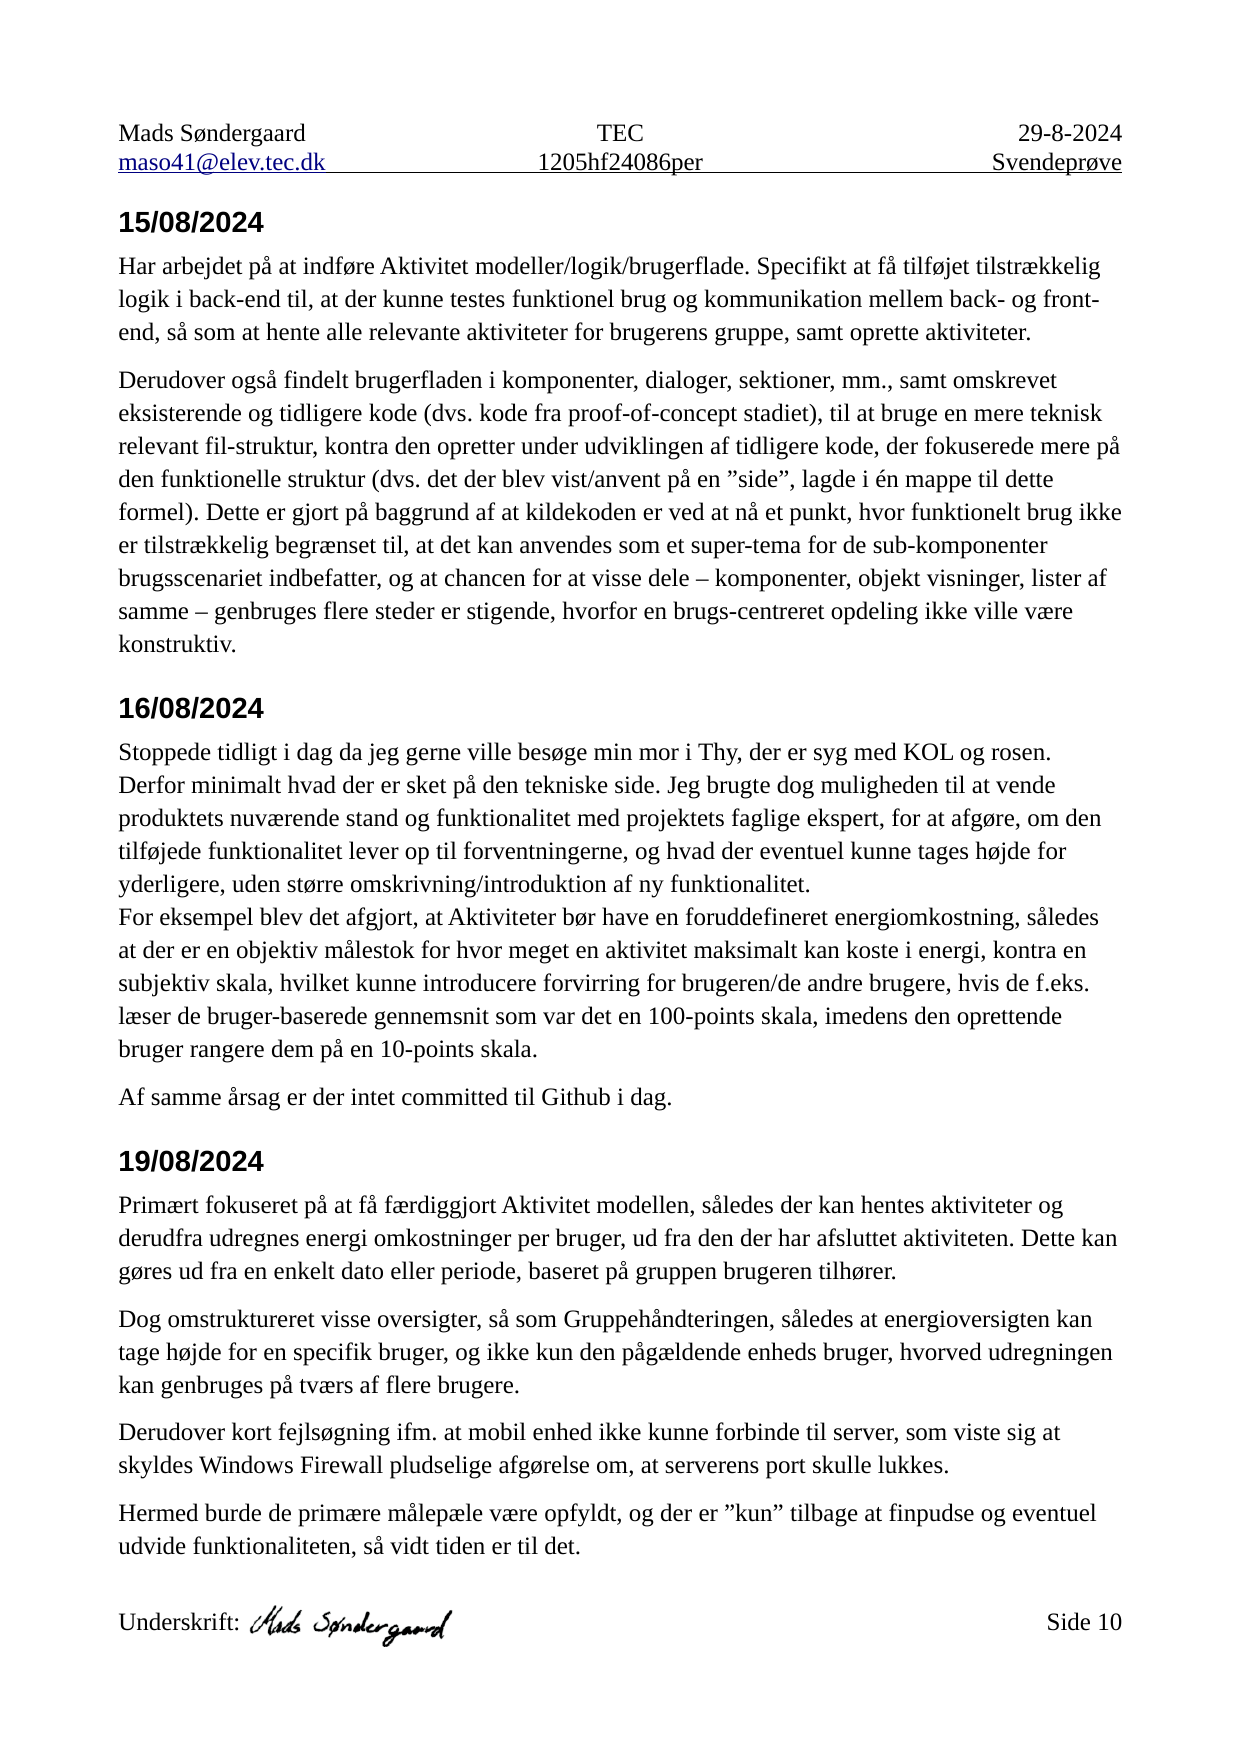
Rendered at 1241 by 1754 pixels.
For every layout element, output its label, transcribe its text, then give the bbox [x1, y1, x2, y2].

text Stoppede tidligt i dag da jeg gerne ville besøge min mor i Thy, der er syg med KOL og rosen. Derfor minimalt hvad der er sket på den tekniske side. Jeg brugte dog muligheden til at vende produktets nuværende stand og funktionalitet med projektets faglige ekspert, for at afgøre, om den tilføjede funktionalitet lever op til forventningerne, og hvad der eventuel kunne tages højde for yderligere, uden større omskrivning/introduktion af ny funktionalitet. For eksempel blev det afgjort, at Aktiviteter bør have en foruddefineret energiomkostning, således at der er en objektiv målestok for hvor meget en aktivitet maksimalt kan koste i energi, kontra en subjektiv skala, hvilket kunne introducere forvirring for brugeren/de andre brugere, hvis de f.eks. læser de bruger-baserede gennemsnit som var det en 100-points skala, imedens den oprettende bruger rangere dem på en 10-points skala. [118, 737, 1122, 1063]
subtitle 15/08/2024 [118, 205, 1122, 239]
subtitle 19/08/2024 [118, 1144, 1122, 1178]
text Dog omstruktureret visse oversigter, så som Gruppehåndteringen, således at energioversigten kan tage højde for en specifik bruger, og ikke kun den pågældende enheds bruger, hvorved udregningen kan genbruges på tværs af flere brugere. [118, 1304, 1122, 1399]
text Primært fokuseret på at få færdiggjort Aktivitet modellen, således der kan hentes aktiviteter og derudfra udregnes energi omkostninger per bruger, ud fra den der har afsluttet aktiviteten. Dette kan gøres ud fra en enkelt dato eller periode, baseret på gruppen brugeren tilhører. [118, 1190, 1122, 1285]
text Derudover også findelt brugerfladen i komponenter, dialoger, sektioner, mm., samt omskrevet eksisterende og tidligere kode (dvs. kode fra proof-of-concept stadiet), til at bruge en mere teknisk relevant fil-struktur, kontra den opretter under udviklingen af tidligere kode, der fokuserede mere på den funktionelle struktur (dvs. det der blev vist/anvent på en ”side”, lagde i én mappe til dette formel). Dette er gjort på baggrund af at kildekoden er ved at nå et punkt, hvor funktionelt brug ikke er tilstrækkelig begrænset til, at det kan anvendes som et super-tema for de sub-komponenter brugsscenariet indbefatter, og at chancen for at visse dele – komponenter, objekt visninger, lister af samme – genbruges flere steder er stigende, hvorfor en brugs-centreret opdeling ikke ville være konstruktiv. [118, 365, 1122, 658]
text Af samme årsag er der intet committed til Github i dag. [118, 1082, 1122, 1111]
text Har arbejdet på at indføre Aktivitet modeller/logik/brugerflade. Specifikt at få tilføjet tilstrækkelig logik i back-end til, at der kunne testes funktionel brug og kommunikation mellem back- og front-end, så som at hente alle relevante aktiviteter for brugerens gruppe, samt oprette aktiviteter. [118, 251, 1122, 346]
text Hermed burde de primære målepæle være opfyldt, og der er ”kun” tilbage at finpudse og eventuel udvide funktionaliteten, så vidt tiden er til det. [118, 1498, 1122, 1560]
picture [244, 1600, 458, 1647]
subtitle 16/08/2024 [118, 691, 1122, 725]
text Derudover kort fejlsøgning ifm. at mobil enhed ikke kunne forbinde til server, som viste sig at skyldes Windows Firewall pludselige afgørelse om, at serverens port skulle lukkes. [118, 1417, 1122, 1479]
